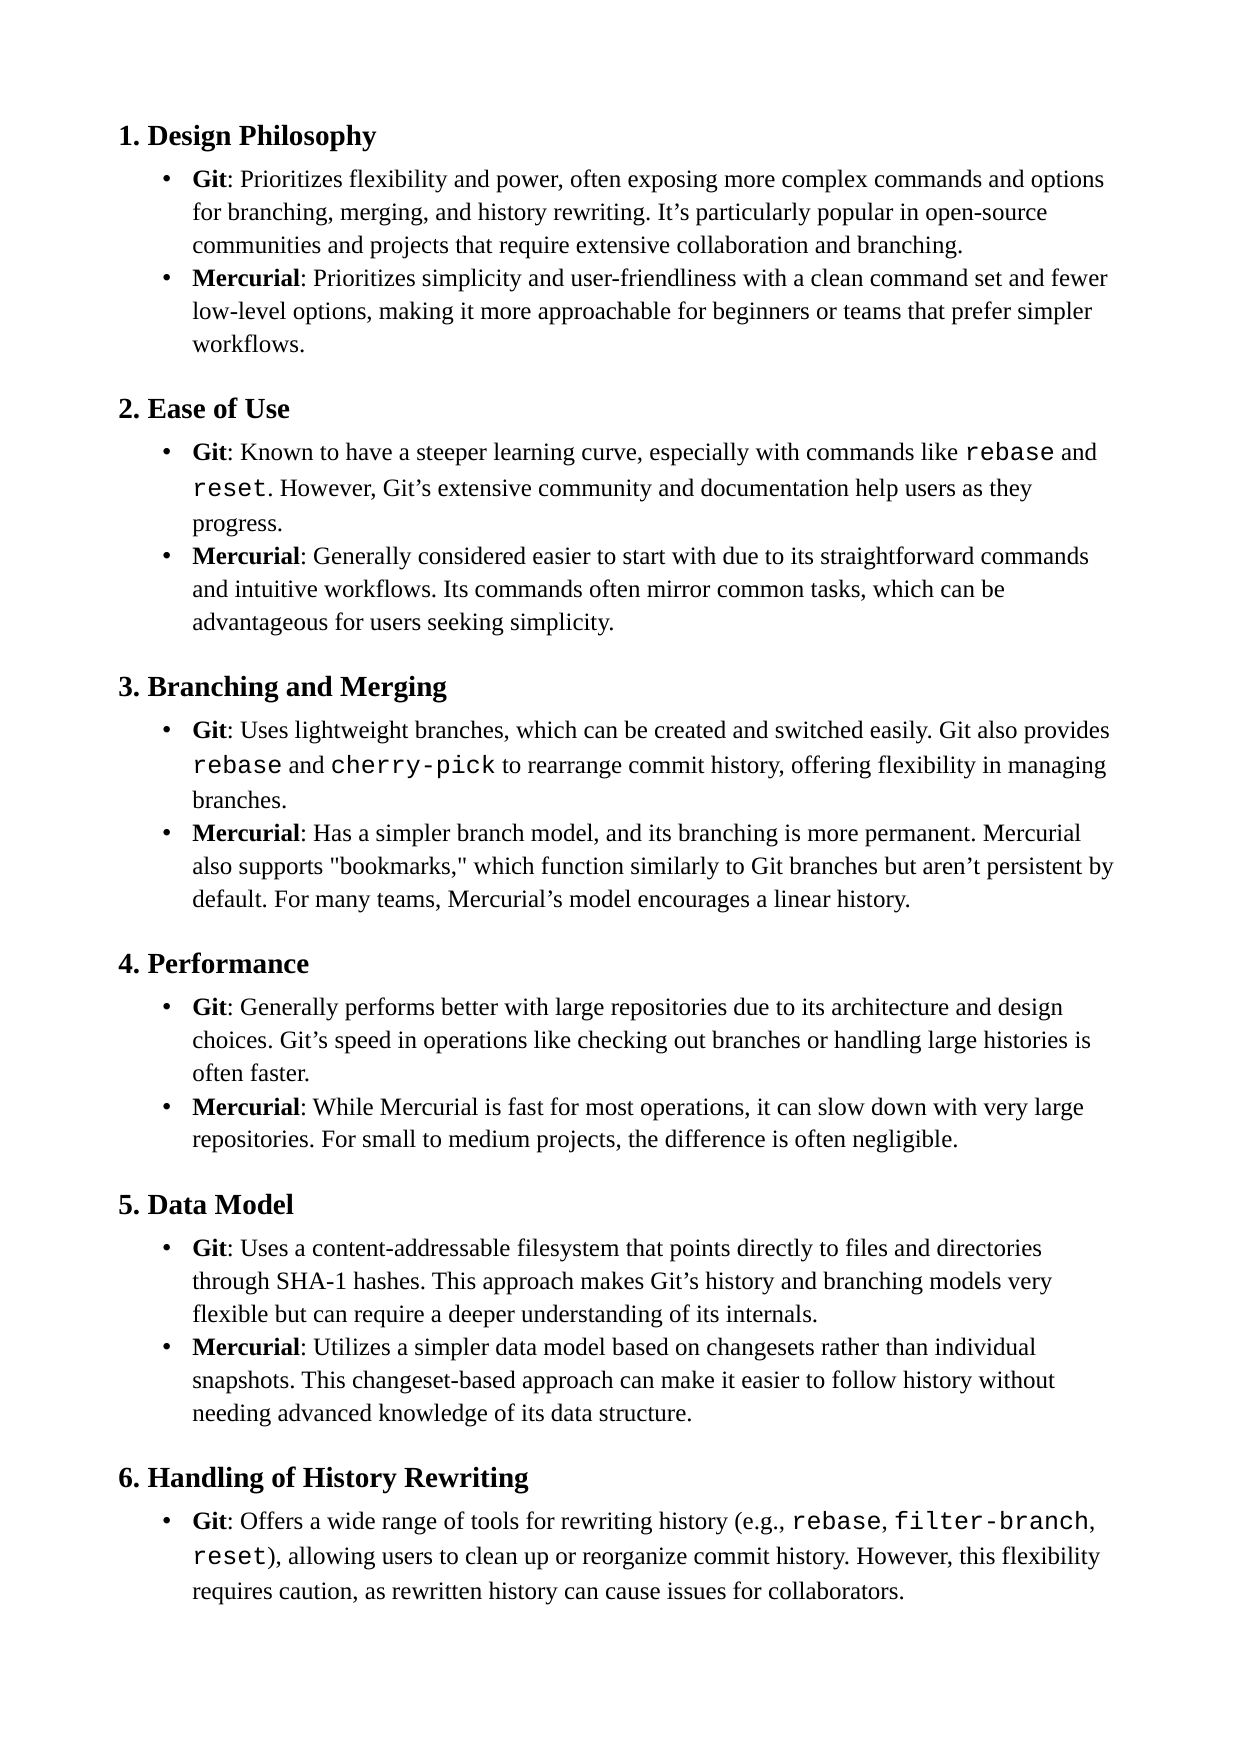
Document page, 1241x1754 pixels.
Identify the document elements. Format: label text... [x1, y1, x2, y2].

subtitle 2. Ease of Use [118, 391, 1122, 425]
list Git: Uses lightweight branches, which can be created and switched easily. Git also provides rebase and cherry-pick to rearrange commit history, offering flexibility in managing branches. [162, 715, 1122, 814]
subtitle 1. Design Philosophy [118, 118, 1122, 152]
list Mercurial: Generally considered easier to start with due to its straightforward commands and intuitive workflows. Its commands often mirror common tasks, which can be advantageous for users seeking simplicity. [162, 541, 1122, 636]
list Mercurial: Utilizes a simpler data model based on changesets rather than individual snapshots. This changeset-based approach can make it easier to follow history without needing advanced knowledge of its data structure. [162, 1332, 1122, 1427]
list Git: Known to have a steeper learning curve, especially with commands like rebase and reset. However, Git’s extensive community and documentation help users as they progress. [162, 437, 1122, 536]
list Git: Generally performs better with large repositories due to its architecture and design choices. Git’s speed in operations like checking out branches or handling large histories is often faster. [162, 992, 1122, 1087]
subtitle 5. Data Model [118, 1187, 1122, 1220]
list Git: Prioritizes flexibility and power, often exposing more complex commands and options for branching, merging, and history rewriting. It’s particularly popular in open-source communities and projects that require extensive collaboration and branching. [162, 164, 1122, 259]
list Git: Uses a content-addressable filesystem that points directly to files and directories through SHA-1 hashes. This approach makes Git’s history and branching models very flexible but can require a deeper understanding of its internals. [162, 1233, 1122, 1328]
subtitle 6. Handling of History Rewriting [118, 1460, 1122, 1494]
list Mercurial: Has a simpler branch model, and its branching is more permanent. Mercurial also supports "bookmarks," which function similarly to Git branches but aren’t persistent by default. For many teams, Mercurial’s model encourages a linear history. [162, 818, 1122, 913]
list Mercurial: Prioritizes simplicity and user-friendliness with a clean command set and fewer low-level options, making it more approachable for beginners or teams that prefer simpler workflows. [162, 263, 1122, 358]
subtitle 4. Performance [118, 946, 1122, 980]
list Git: Offers a wide range of tools for rewriting history (e.g., rebase, filter-branch, reset), allowing users to clean up or reorganize commit history. However, this flexibility requires caution, as rewritten history can cause issues for collaborators. [162, 1506, 1122, 1605]
list Mercurial: While Mercurial is fast for most operations, it can slow down with very large repositories. For small to medium projects, the difference is often negligible. [162, 1092, 1122, 1153]
subtitle 3. Branching and Merging [118, 669, 1122, 702]
